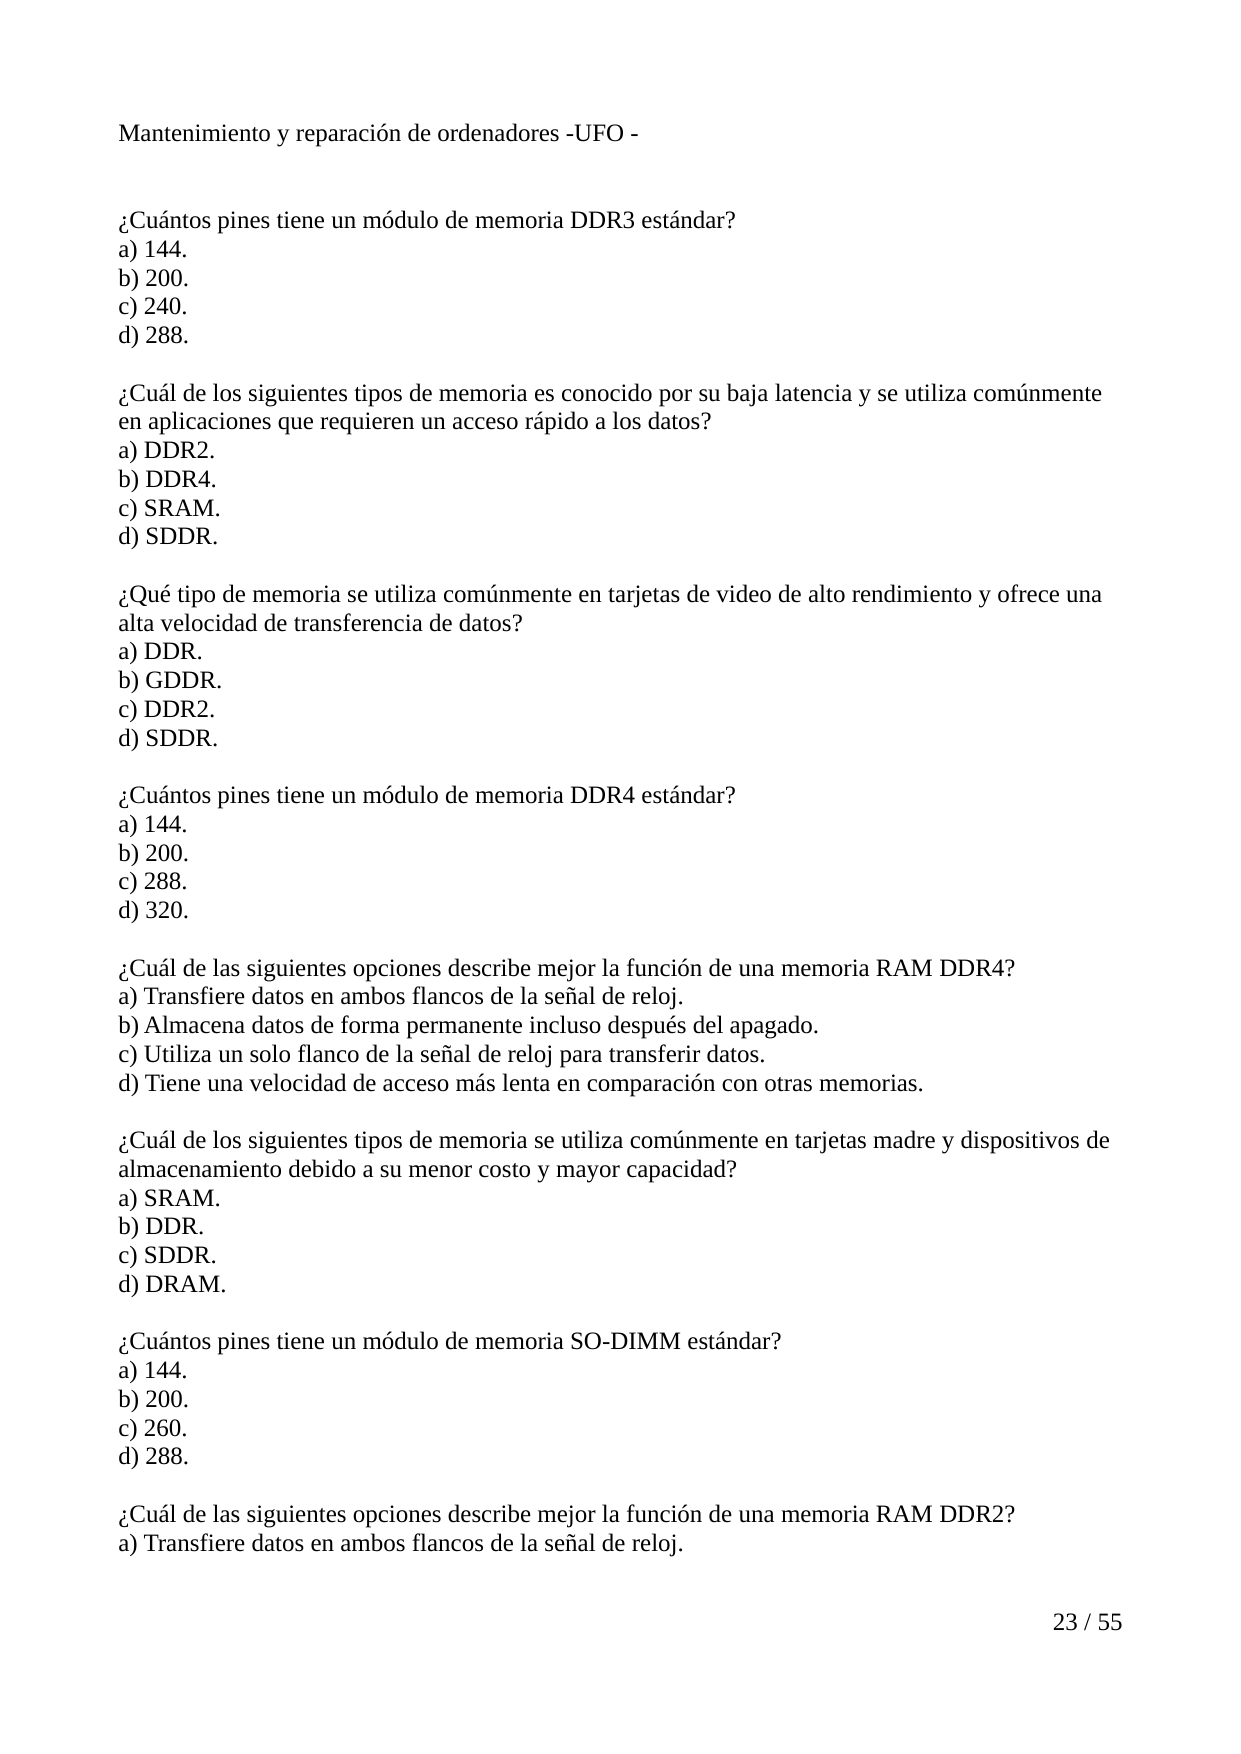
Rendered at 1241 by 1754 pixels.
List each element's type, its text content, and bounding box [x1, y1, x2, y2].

text b) 200. [118, 1384, 1122, 1413]
text b) Almacena datos de forma permanente incluso después del apagado. [118, 1010, 1122, 1039]
text a) 144. [118, 809, 1122, 838]
text c) SDDR. [118, 1240, 1122, 1269]
text ¿Cuál de los siguientes tipos de memoria es conocido por su baja latencia y se utiliza comúnmente en aplicaciones que requieren un acceso rápido a los datos? [118, 378, 1122, 435]
text d) DRAM. [118, 1269, 1122, 1298]
text b) DDR4. [118, 464, 1122, 493]
text a) Transfiere datos en ambos flancos de la señal de reloj. [118, 981, 1122, 1010]
text d) Tiene una velocidad de acceso más lenta en comparación con otras memorias. [118, 1068, 1122, 1096]
text ¿Cuántos pines tiene un módulo de memoria DDR3 estándar? [118, 205, 1122, 234]
text a) Transfiere datos en ambos flancos de la señal de reloj. [118, 1528, 1122, 1556]
text c) 240. [118, 291, 1122, 320]
text c) Utiliza un solo flanco de la señal de reloj para transferir datos. [118, 1039, 1122, 1068]
text b) 200. [118, 838, 1122, 866]
text d) 288. [118, 320, 1122, 349]
text a) DDR2. [118, 435, 1122, 464]
text b) 200. [118, 263, 1122, 291]
text ¿Cuál de las siguientes opciones describe mejor la función de una memoria RAM DDR4? [118, 953, 1122, 981]
text c) SRAM. [118, 493, 1122, 521]
text c) 260. [118, 1413, 1122, 1441]
text b) DDR. [118, 1211, 1122, 1240]
text c) 288. [118, 866, 1122, 895]
text c) DDR2. [118, 694, 1122, 723]
text a) SRAM. [118, 1183, 1122, 1211]
text d) SDDR. [118, 521, 1122, 550]
text ¿Cuál de las siguientes opciones describe mejor la función de una memoria RAM DDR2? [118, 1499, 1122, 1528]
text ¿Cuál de los siguientes tipos de memoria se utiliza comúnmente en tarjetas madre y dispositivos de almacenamiento debido a su menor costo y mayor capacidad? [118, 1125, 1122, 1183]
text a) 144. [118, 1355, 1122, 1384]
text d) SDDR. [118, 723, 1122, 751]
text ¿Cuántos pines tiene un módulo de memoria DDR4 estándar? [118, 780, 1122, 809]
text ¿Cuántos pines tiene un módulo de memoria SO-DIMM estándar? [118, 1326, 1122, 1355]
text ¿Qué tipo de memoria se utiliza comúnmente en tarjetas de video de alto rendimiento y ofrece una alta velocidad de transferencia de datos? [118, 579, 1122, 636]
text a) 144. [118, 234, 1122, 263]
text d) 288. [118, 1441, 1122, 1470]
text b) GDDR. [118, 665, 1122, 694]
text a) DDR. [118, 636, 1122, 665]
text d) 320. [118, 895, 1122, 924]
